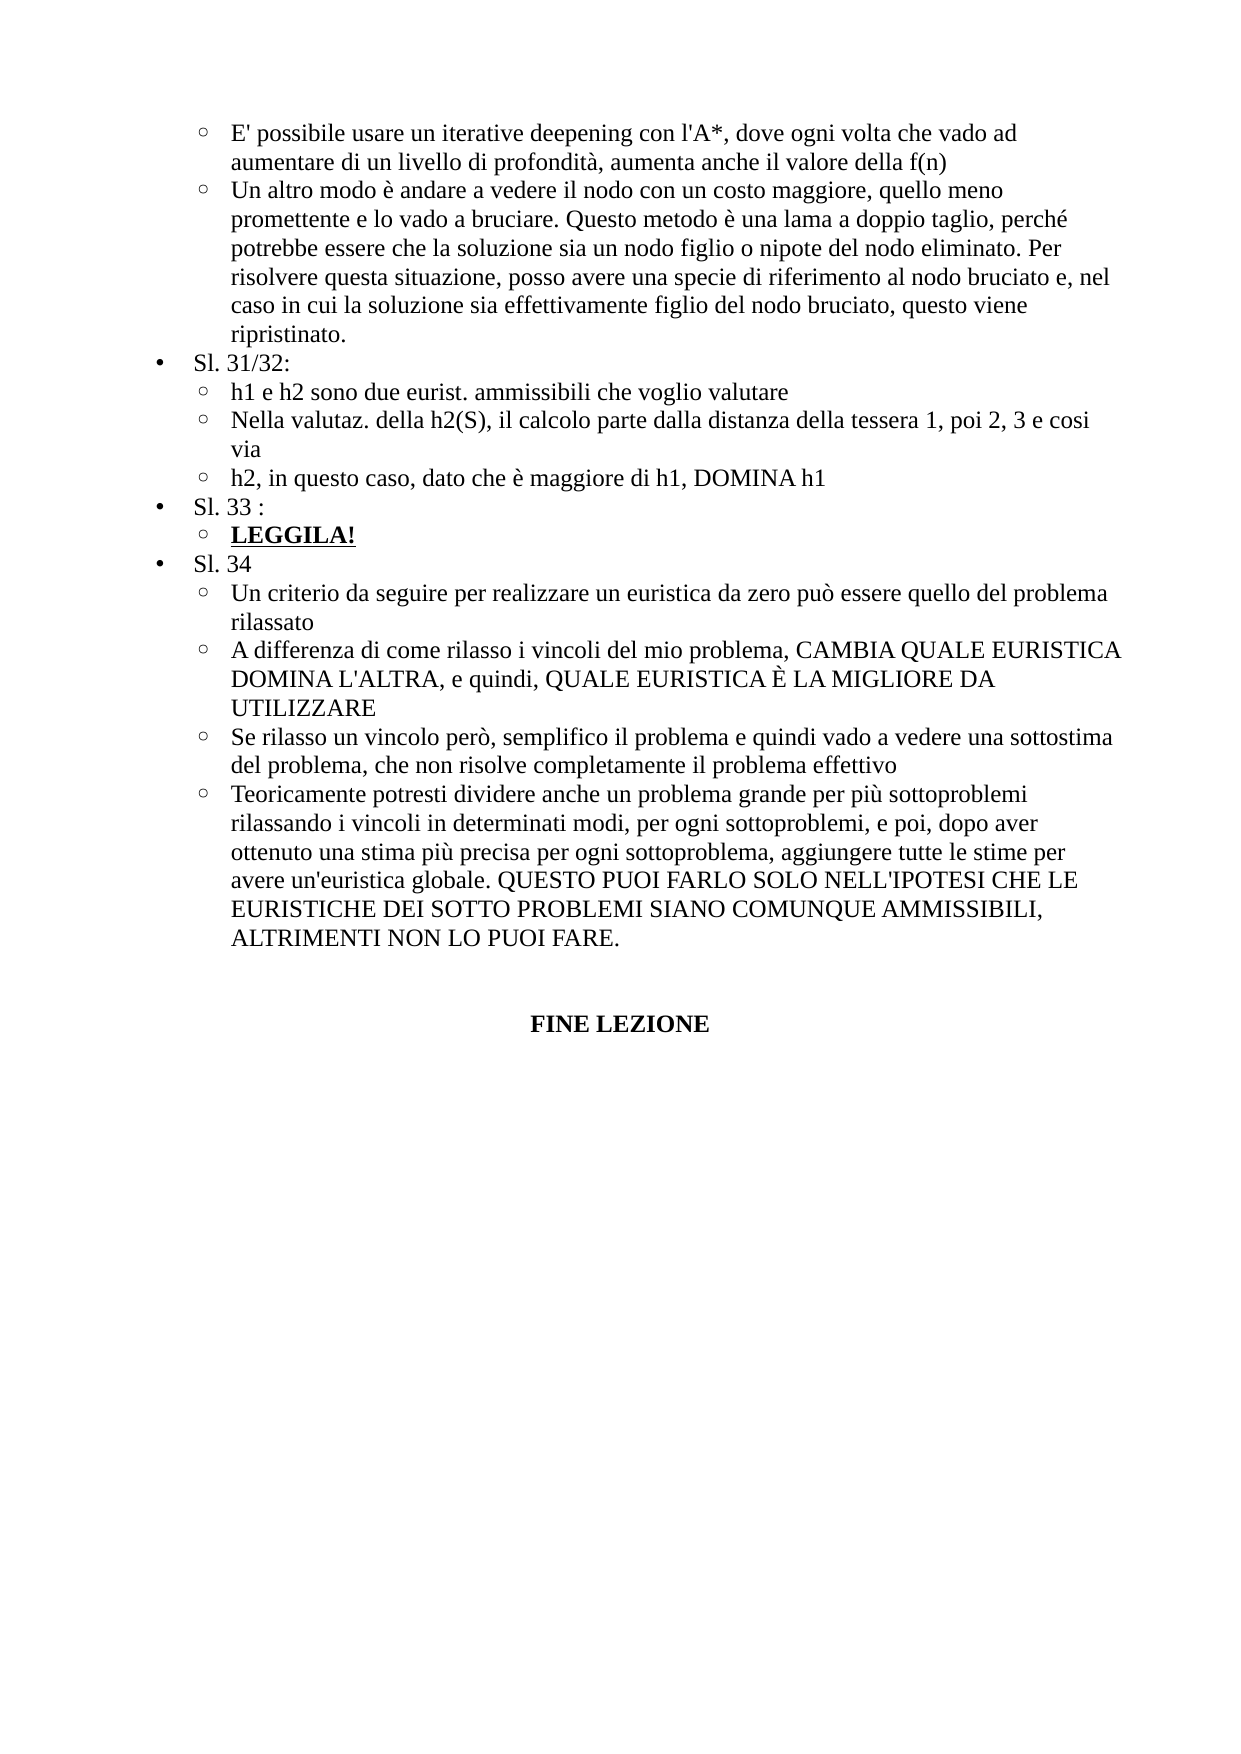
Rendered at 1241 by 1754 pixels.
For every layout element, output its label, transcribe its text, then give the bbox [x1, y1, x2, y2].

list h2, in questo caso, dato che è maggiore di h1, DOMINA h1 [193, 463, 1122, 492]
list E' possibile usare un iterative deepening con l'A*, dove ogni volta che vado ad aumentare di un livello di profondità, aumenta anche il valore della f(n) [193, 118, 1122, 176]
list Sl. 34 [156, 549, 1122, 578]
list A differenza di come rilasso i vincoli del mio problema, CAMBIA QUALE EURISTICA DOMINA L'ALTRA, e quindi, QUALE EURISTICA È LA MIGLIORE DA UTILIZZARE [193, 636, 1122, 722]
text FINE LEZIONE [118, 1009, 1122, 1038]
list Sl. 33 : [156, 492, 1122, 521]
list Un criterio da seguire per realizzare un euristica da zero può essere quello del problema rilassato [193, 578, 1122, 636]
list h1 e h2 sono due eurist. ammissibili che voglio valutare [193, 377, 1122, 406]
list Sl. 31/32: [156, 348, 1122, 377]
list Un altro modo è andare a vedere il nodo con un costo maggiore, quello meno promettente e lo vado a bruciare. Questo metodo è una lama a doppio taglio, perché potrebbe essere che la soluzione sia un nodo figlio o nipote del nodo eliminato. Per risolvere questa situazione, posso avere una specie di riferimento al nodo bruciato e, nel caso in cui la soluzione sia effettivamente figlio del nodo bruciato, questo viene ripristinato. [193, 176, 1122, 348]
list Teoricamente potresti dividere anche un problema grande per più sottoproblemi rilassando i vincoli in determinati modi, per ogni sottoproblemi, e poi, dopo aver ottenuto una stima più precisa per ogni sottoproblema, aggiungere tutte le stime per avere un'euristica globale. QUESTO PUOI FARLO SOLO NELL'IPOTESI CHE LE EURISTICHE DEI SOTTO PROBLEMI SIANO COMUNQUE AMMISSIBILI, ALTRIMENTI NON LO PUOI FARE. [193, 779, 1122, 952]
list Nella valutaz. della h2(S), il calcolo parte dalla distanza della tessera 1, poi 2, 3 e cosi via [193, 406, 1122, 463]
list Se rilasso un vincolo però, semplifico il problema e quindi vado a vedere una sottostima del problema, che non risolve completamente il problema effettivo [193, 722, 1122, 779]
list LEGGILA! [193, 521, 1122, 549]
